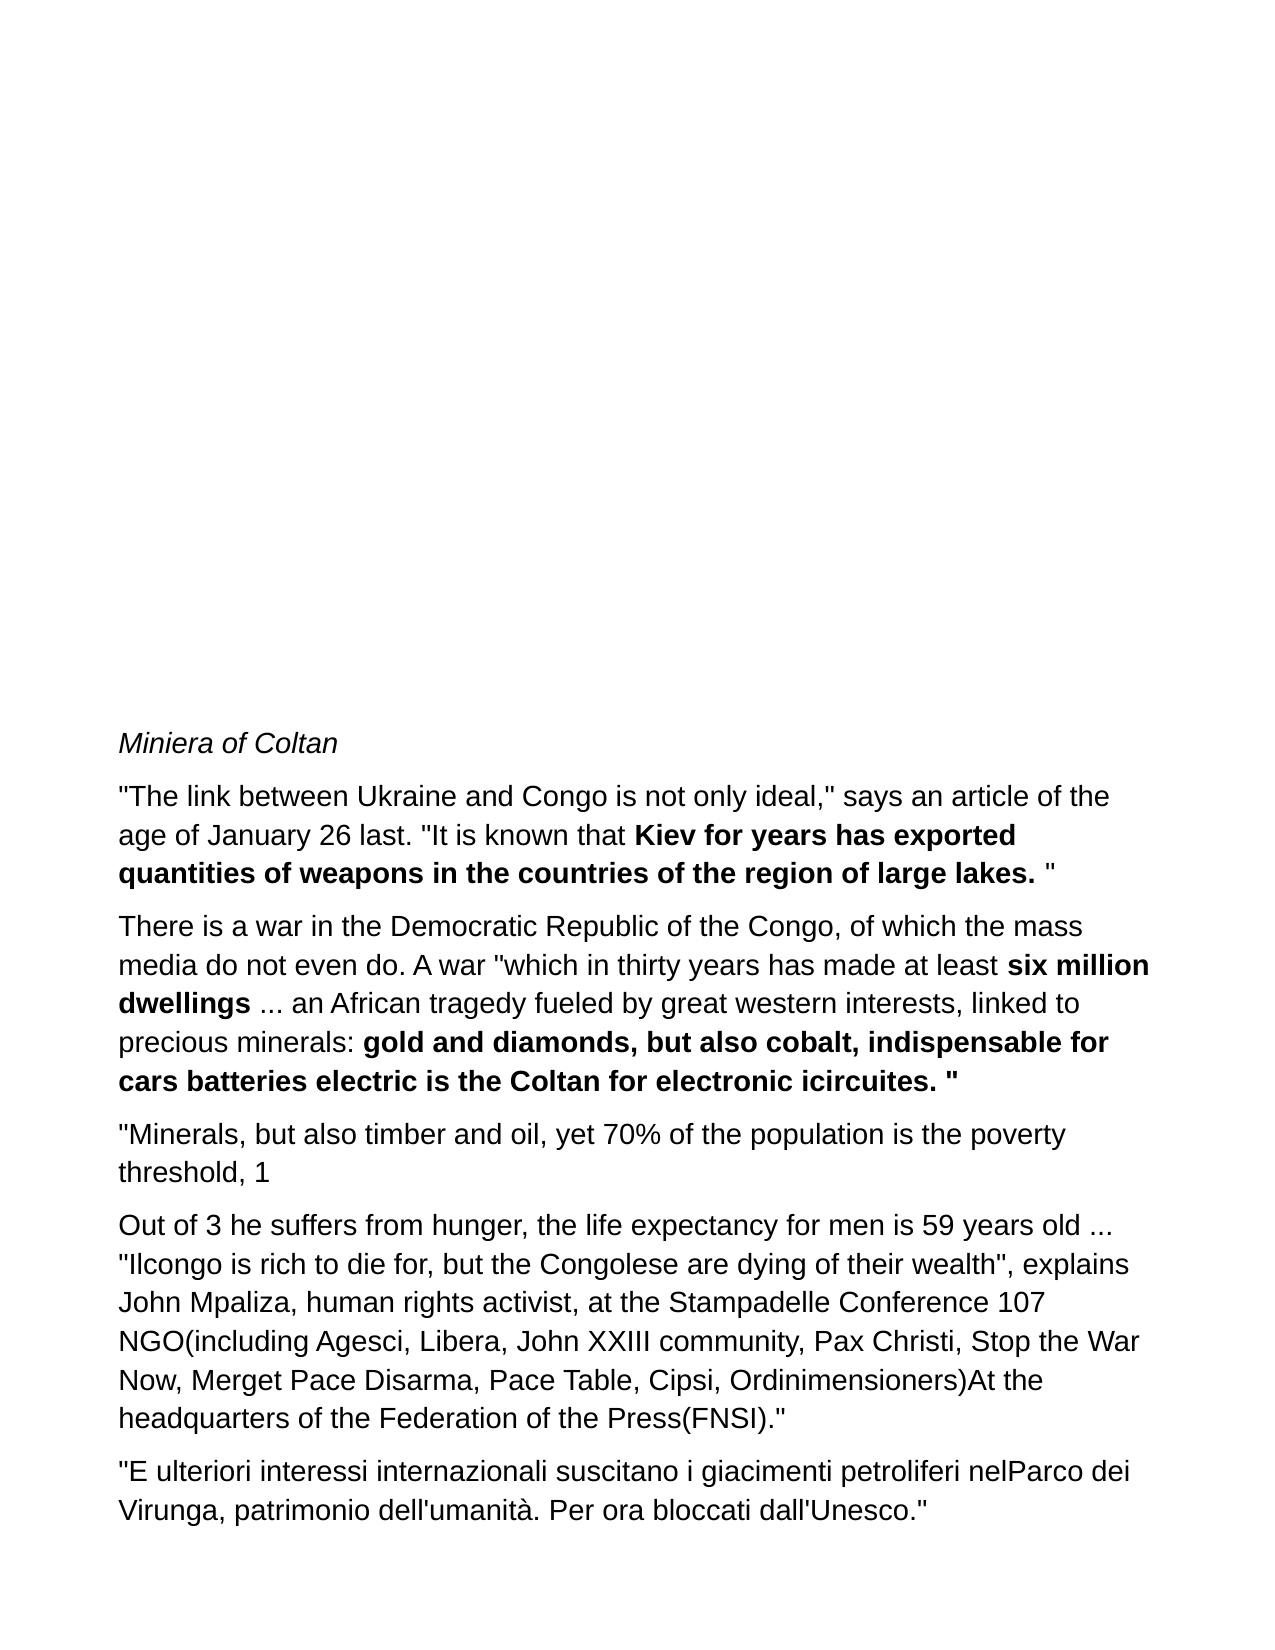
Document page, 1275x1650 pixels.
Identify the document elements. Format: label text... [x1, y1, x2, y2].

text Out of 3 he suffers from hunger, the life expectancy for men is 59 years old ... "Ilcongo is rich to die for, but the Congolese are dying of their wealth", explains John Mpaliza, human rights activist, at the Stampadelle Conference 107 NGO(including Agesci, Libera, John XXIII community, Pax Christi, Stop the War Now, Merget Pace Disarma, Pace Table, Cipsi, Ordinimensioners)At the headquarters of the Federation of the Press(FNSI)." [118, 1208, 1157, 1434]
text "Minerals, but also timber and oil, yet 70% of the population is the poverty threshold, 1 [118, 1117, 1157, 1189]
text There is a war in the Democratic Republic of the Congo, of which the mass media do not even do. A war "which in thirty years has made at least six million dwellings ... an African tragedy fueled by great western interests, linked to precious minerals: gold and diamonds, but also cobalt, indispensable for cars batteries electric is the Coltan for electronic icircuites. " [118, 909, 1157, 1097]
text "The link between Ukraine and Congo is not only ideal," says an article of the age of January 26 last. "It is known that Kiev for years has exported quantities of weapons in the countries of the region of large lakes. " [118, 779, 1157, 890]
text "E ulteriori interessi internazionali suscitano i giacimenti petroliferi nelParco dei Virunga, patrimonio dell'umanità. Per ora bloccati dall'Unesco." [118, 1454, 1157, 1526]
text Miniera of Coltan [118, 118, 1157, 759]
